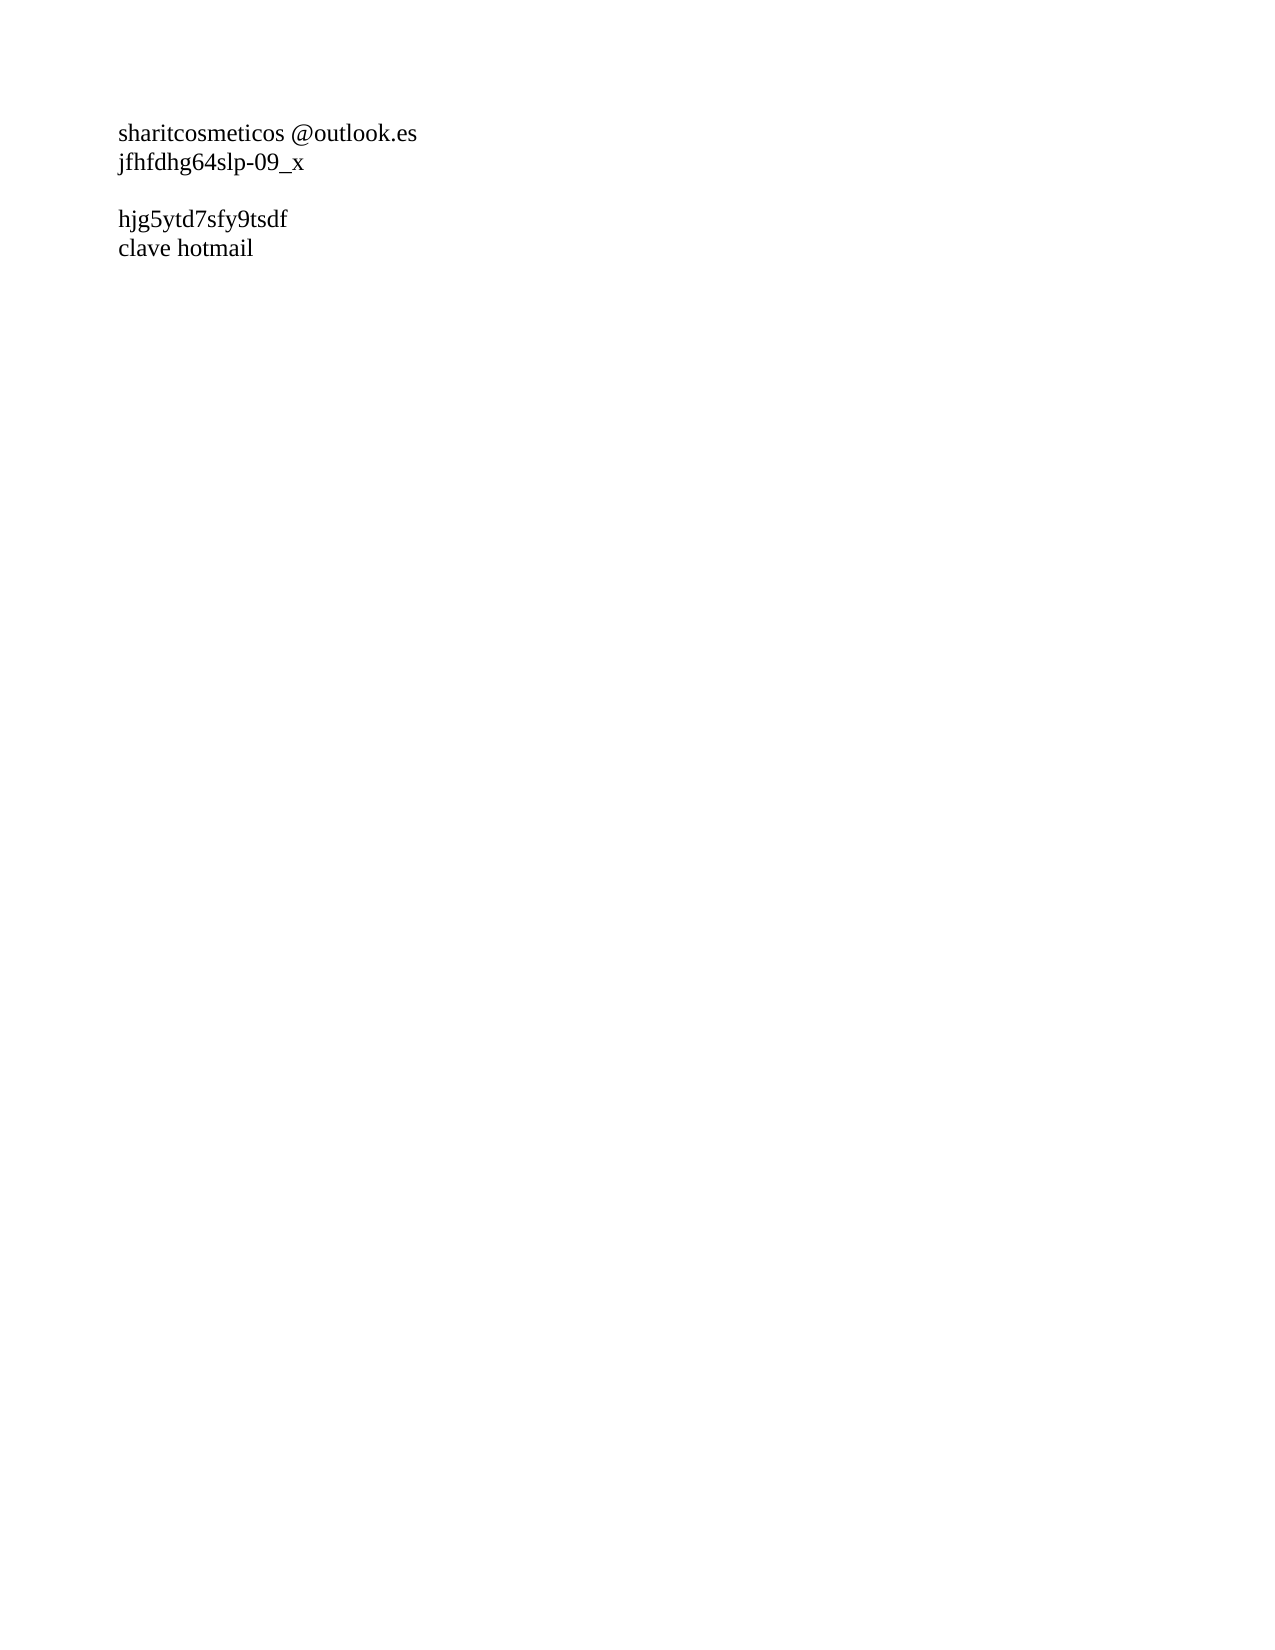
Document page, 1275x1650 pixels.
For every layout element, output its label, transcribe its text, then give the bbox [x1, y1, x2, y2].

text clave hotmail [118, 233, 1157, 262]
text sharitcosmeticos @outlook.es [118, 118, 1157, 147]
text hjg5ytd7sfy9tsdf [118, 204, 1157, 233]
text jfhfdhg64slp-09_x [118, 147, 1157, 176]
